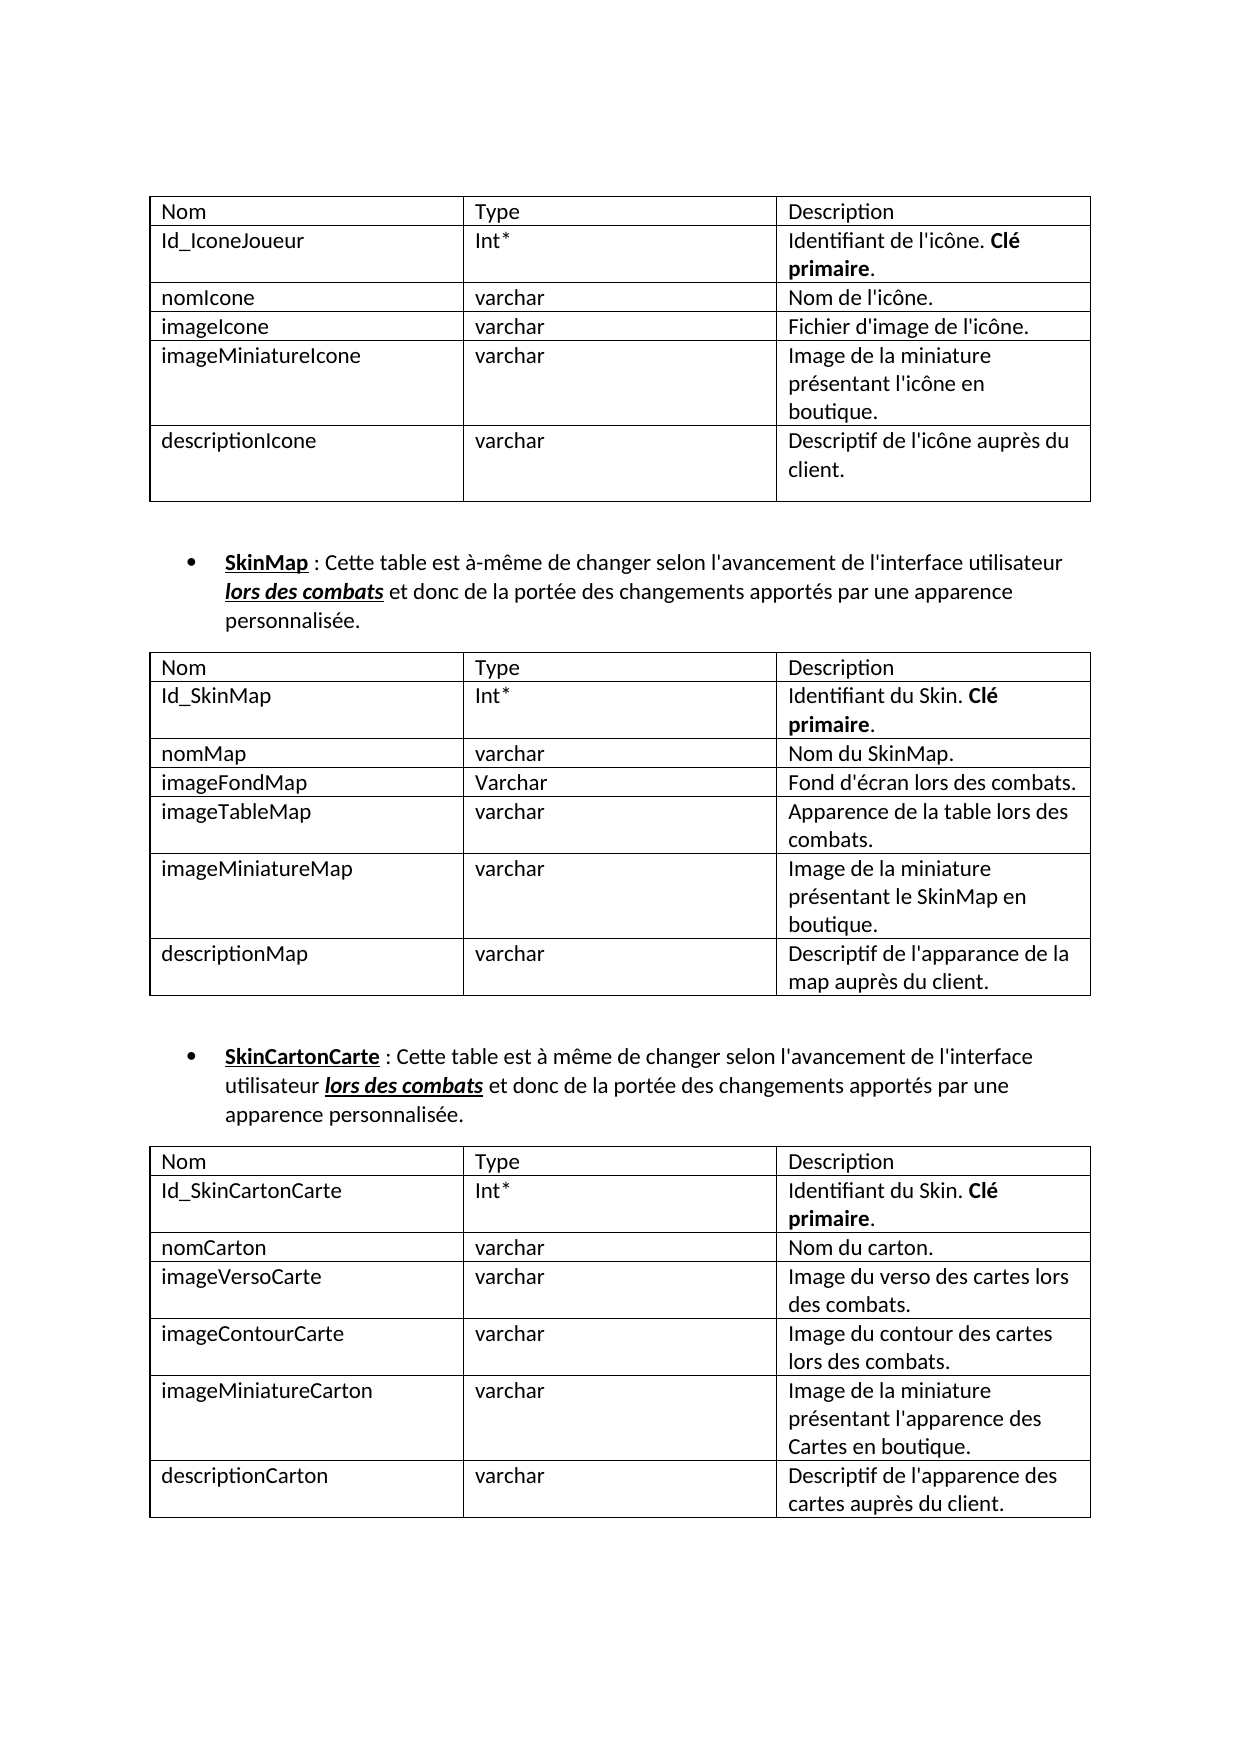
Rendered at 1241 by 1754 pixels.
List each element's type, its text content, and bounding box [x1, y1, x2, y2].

table_cell varchar [464, 939, 776, 995]
table_header Type [464, 197, 776, 225]
table_cell varchar [464, 739, 776, 767]
table_cell descriptionIcone [151, 426, 463, 501]
table_cell varchar [464, 312, 776, 340]
table_cell Id_IconeJoueur [151, 226, 463, 282]
table_header Description [777, 1147, 1090, 1175]
table_cell varchar [464, 426, 776, 501]
table_cell descriptionMap [151, 939, 463, 995]
table_cell nomIcone [151, 283, 463, 311]
table_cell Varchar [464, 768, 776, 796]
table_cell Apparence de la table lors des combats. [777, 797, 1090, 853]
table_cell Descriptif de l'apparance de la map auprès du client. [777, 939, 1090, 995]
table_cell Image de la miniature présentant l'apparence des Cartes en boutique. [777, 1376, 1090, 1460]
table_header Description [777, 197, 1090, 225]
table_header Type [464, 653, 776, 681]
table_cell imageVersoCarte [151, 1262, 463, 1318]
table_cell varchar [464, 1376, 776, 1460]
table_header Nom [151, 1147, 463, 1175]
table_cell Fond d'écran lors des combats. [777, 768, 1090, 796]
table_cell descriptionCarton [151, 1461, 463, 1517]
table_cell Identifiant du Skin. Clé primaire. [777, 1176, 1090, 1232]
table_cell Nom du SkinMap. [777, 739, 1090, 767]
table_cell Image de la miniature présentant l'icône en boutique. [777, 341, 1090, 425]
table_cell Fichier d'image de l'icône. [777, 312, 1090, 340]
table_cell nomMap [151, 739, 463, 767]
table_cell imageMiniatureCarton [151, 1376, 463, 1460]
list SkinMap : Cette table est à-même de changer selon l'avancement de l'interface utilisateur lors des combats et donc de la portée des changements apportés par une apparence personnalisée. [187, 548, 1090, 634]
table_cell Int* [464, 1176, 776, 1232]
table_cell Int* [464, 682, 776, 738]
table_cell imageMiniatureIcone [151, 341, 463, 425]
table_header Type [464, 1147, 776, 1175]
table_cell Id_SkinMap [151, 682, 463, 738]
table_cell Descriptif de l'apparence des cartes auprès du client. [777, 1461, 1090, 1517]
table_cell nomCarton [151, 1233, 463, 1261]
table_cell varchar [464, 1233, 776, 1261]
table_cell Identifiant de l'icône. Clé primaire. [777, 226, 1090, 282]
list SkinCartonCarte : Cette table est à même de changer selon l'avancement de l'interface utilisateur lors des combats et donc de la portée des changements apportés par une apparence personnalisée. [187, 1042, 1090, 1128]
table_cell imageMiniatureMap [151, 854, 463, 938]
table_cell Descriptif de l'icône auprès du client. [777, 426, 1090, 501]
table_cell Nom de l'icône. [777, 283, 1090, 311]
table_cell Image du contour des cartes lors des combats. [777, 1319, 1090, 1375]
table_header Nom [151, 653, 463, 681]
table_cell imageTableMap [151, 797, 463, 853]
table_cell varchar [464, 1319, 776, 1375]
table_cell Image de la miniature présentant le SkinMap en boutique. [777, 854, 1090, 938]
table_cell varchar [464, 283, 776, 311]
table_cell imageIcone [151, 312, 463, 340]
table_cell varchar [464, 797, 776, 853]
table_cell varchar [464, 1461, 776, 1517]
table_cell varchar [464, 341, 776, 425]
table_cell Identifiant du Skin. Clé primaire. [777, 682, 1090, 738]
table_cell Id_SkinCartonCarte [151, 1176, 463, 1232]
table_cell imageContourCarte [151, 1319, 463, 1375]
table_header Nom [151, 197, 463, 225]
table_cell Nom du carton. [777, 1233, 1090, 1261]
table_cell imageFondMap [151, 768, 463, 796]
table_cell Int* [464, 226, 776, 282]
table_cell Image du verso des cartes lors des combats. [777, 1262, 1090, 1318]
table_cell varchar [464, 1262, 776, 1318]
table_header Description [777, 653, 1090, 681]
table_cell varchar [464, 854, 776, 938]
